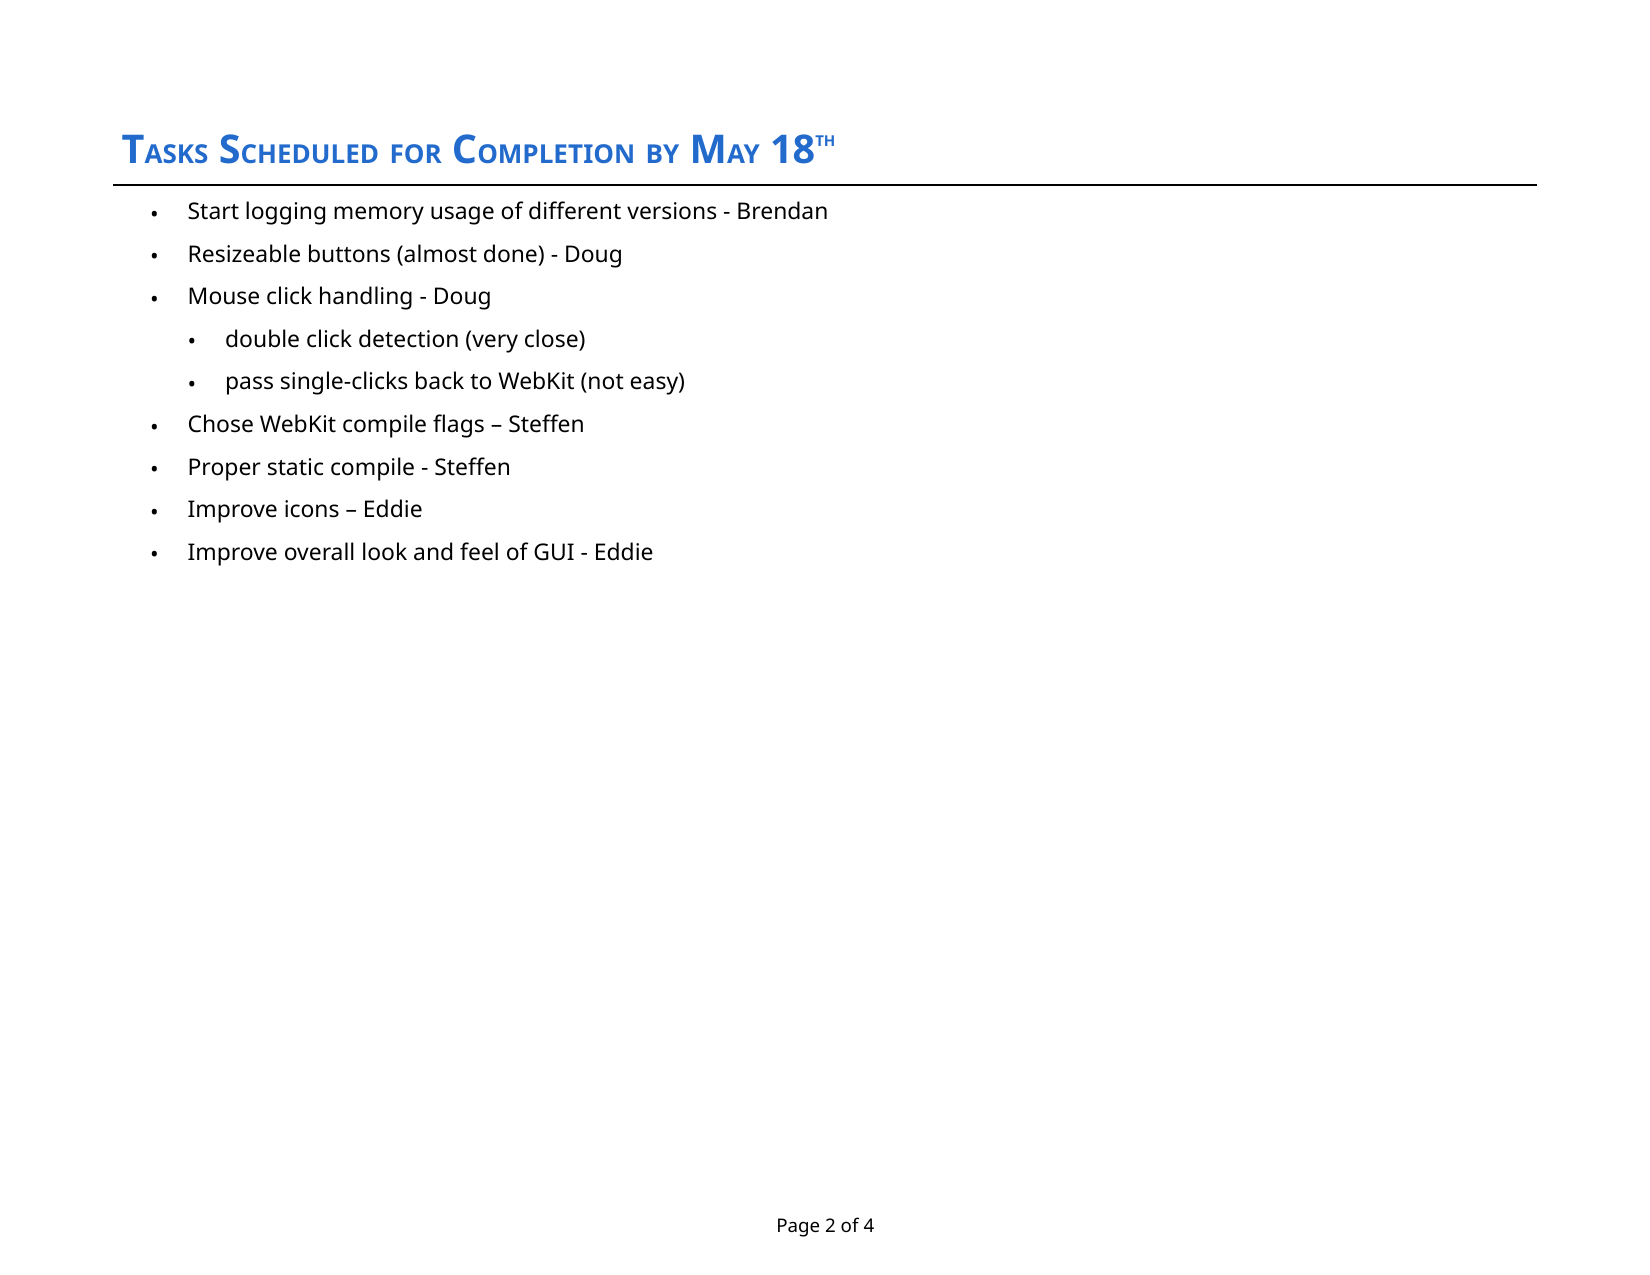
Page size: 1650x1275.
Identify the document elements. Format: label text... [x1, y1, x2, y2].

list Mouse click handling - Doug [150, 280, 1537, 314]
list Start logging memory usage of different versions - Brendan [150, 195, 1537, 229]
list Chose WebKit compile flags – Steffen [150, 408, 1537, 442]
list Proper static compile - Steffen [150, 451, 1537, 484]
list double click detection (very close) [187, 323, 1537, 357]
subtitle Tasks Scheduled for Completion by May 18th [112, 112, 1537, 186]
list Improve icons – Eddie [150, 493, 1537, 527]
list pass single-clicks back to WebKit (not easy) [187, 366, 1537, 399]
list Improve overall look and feel of GUI - Eddie [150, 536, 1537, 570]
list Resizeable buttons (almost done) - Doug [150, 238, 1537, 271]
